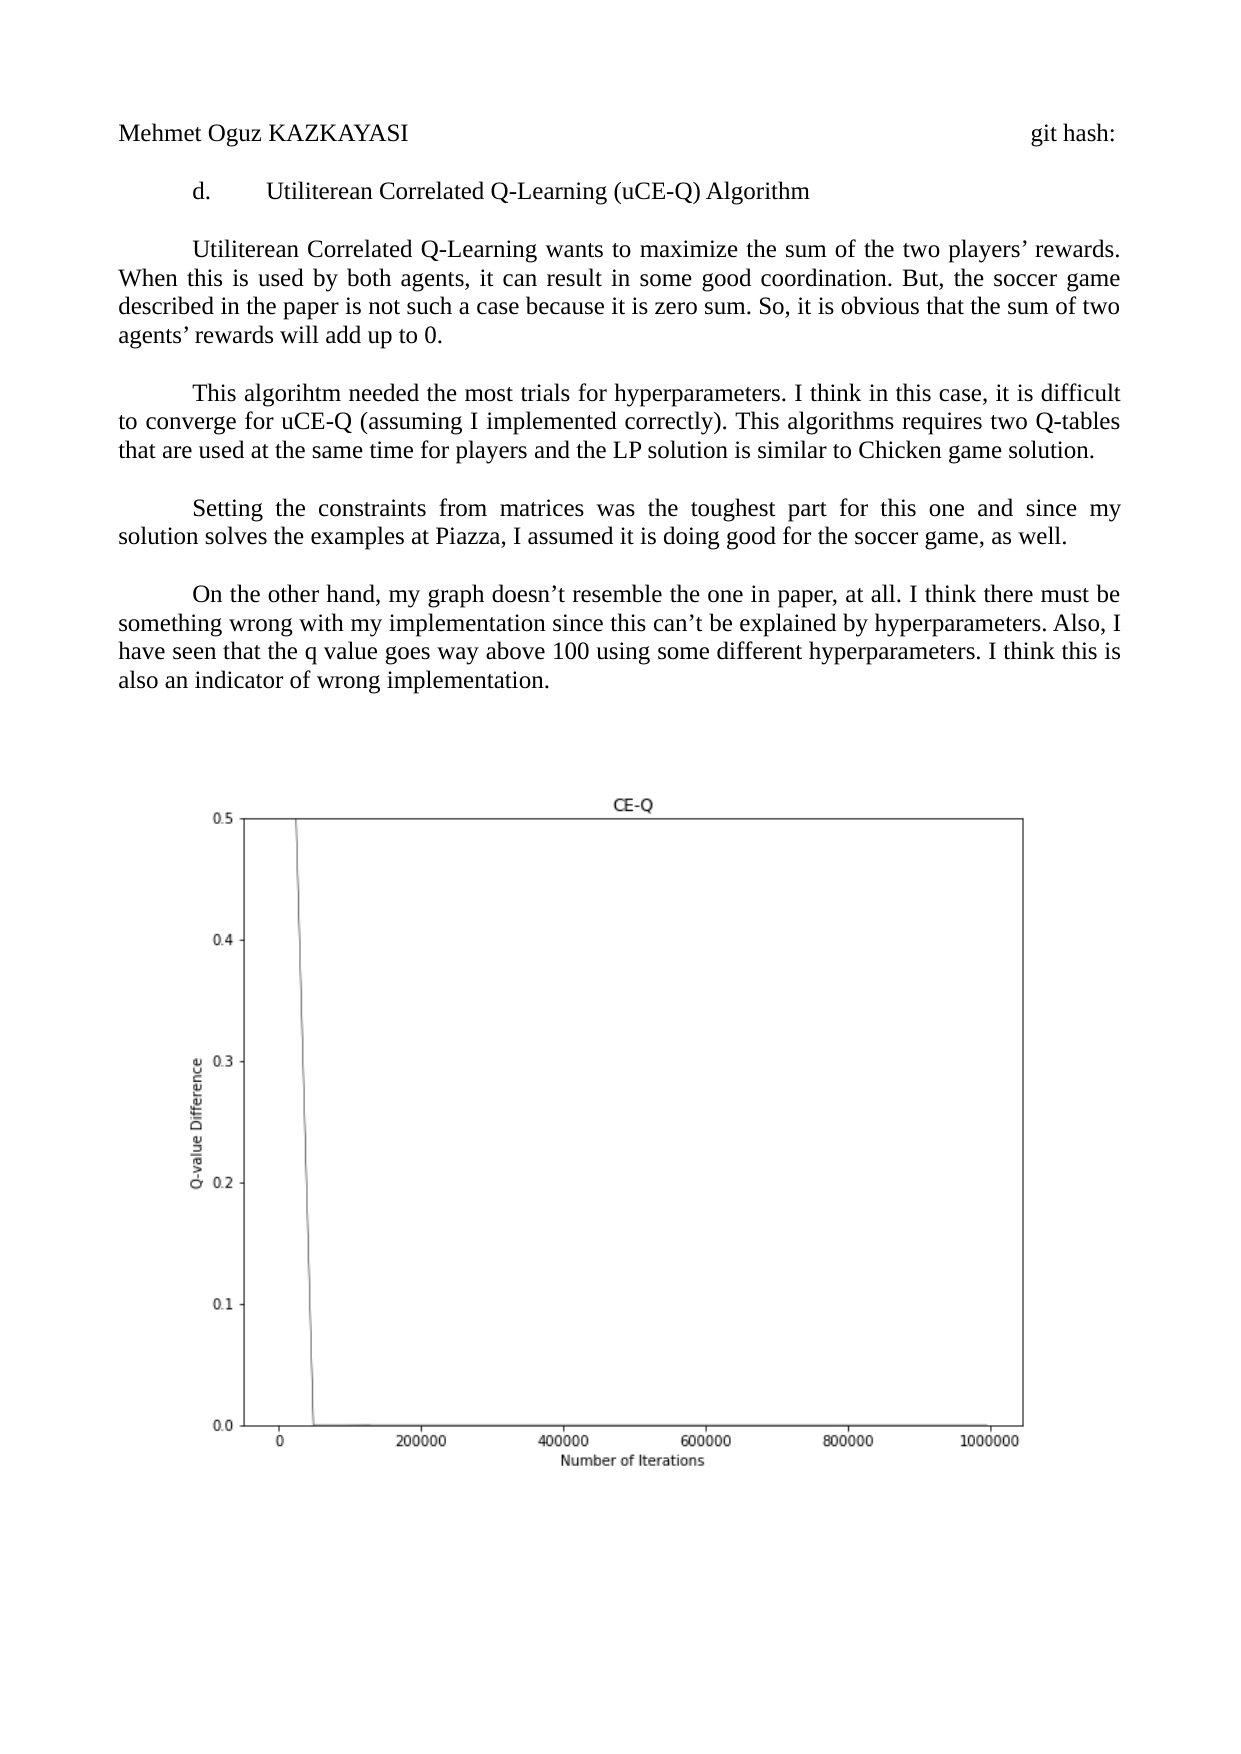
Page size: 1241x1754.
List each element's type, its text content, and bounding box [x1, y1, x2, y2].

text On the other hand, my graph doesn’t resemble the one in paper, at all. I think there must be something wrong with my implementation since this can’t be explained by hyperparameters. Also, I have seen that the q value goes way above 100 using some different hyperparameters. I think this is also an indicator of wrong implementation. [118, 579, 1122, 694]
picture [118, 722, 1123, 1526]
text Utiliterean Correlated Q-Learning wants to maximize the sum of the two players’ rewards. When this is used by both agents, it can result in some good coordination. But, the soccer game described in the paper is not such a case because it is zero sum. So, it is obvious that the sum of two agents’ rewards will add up to 0. [118, 234, 1122, 349]
text Setting the constraints from matrices was the toughest part for this one and since my solution solves the examples at Piazza, I assumed it is doing good for the soccer game, as well. [118, 493, 1122, 550]
text This algorihtm needed the most trials for hyperparameters. I think in this case, it is difficult to converge for uCE-Q (assuming I implemented correctly). This algorithms requires two Q-tables that are used at the same time for players and the LP solution is similar to Chicken game solution. [118, 378, 1122, 464]
text d. Utiliterean Correlated Q-Learning (uCE-Q) Algorithm [118, 176, 1122, 205]
